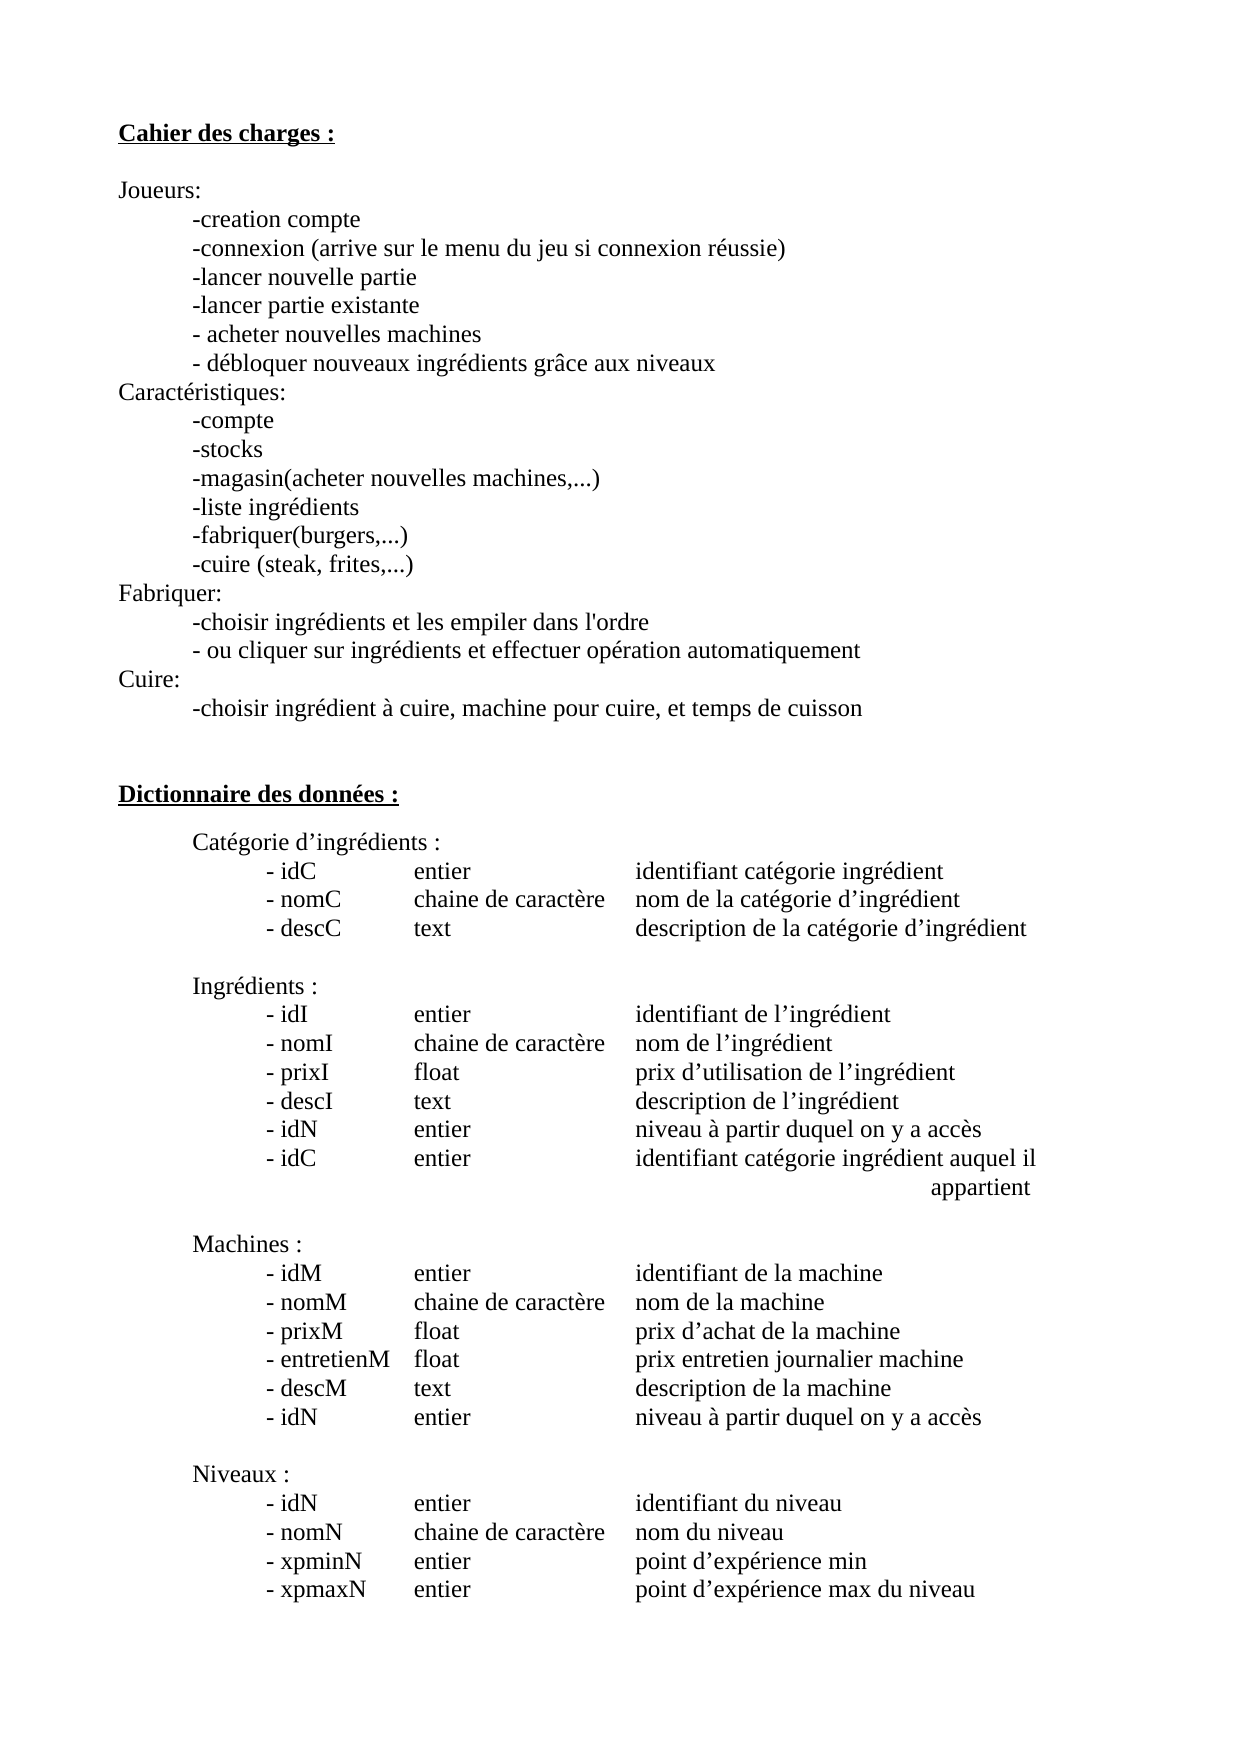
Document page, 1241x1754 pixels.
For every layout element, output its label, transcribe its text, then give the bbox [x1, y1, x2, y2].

text - acheter nouvelles machines [118, 319, 1122, 348]
text -lancer nouvelle partie [118, 262, 1122, 291]
text Joueurs: [118, 176, 1122, 204]
text - nomM chaine de caractère nom de la machine [118, 1287, 1122, 1316]
text - ou cliquer sur ingrédients et effectuer opération automatiquement [118, 636, 1122, 664]
text Dictionnaire des données : [118, 779, 1122, 808]
text Caractéristiques: [118, 377, 1122, 406]
text -creation compte [118, 204, 1122, 233]
text - idI entier identifiant de l’ingrédient [118, 999, 1122, 1028]
text -fabriquer(burgers,...) [118, 521, 1122, 549]
text Catégorie d’ingrédients : [118, 827, 1122, 856]
text - idN entier identifiant du niveau [118, 1488, 1122, 1517]
text Machines : [118, 1229, 1122, 1258]
text Ingrédients : [118, 971, 1122, 999]
text - descM text description de la machine [118, 1373, 1122, 1402]
text - débloquer nouveaux ingrédients grâce aux niveaux [118, 348, 1122, 377]
text -choisir ingrédients et les empiler dans l'ordre [118, 607, 1122, 636]
text - entretienM float prix entretien journalier machine [118, 1344, 1122, 1373]
text - idC entier identifiant catégorie ingrédient [118, 856, 1122, 884]
text -magasin(acheter nouvelles machines,...) [118, 463, 1122, 492]
text - prixI float prix d’utilisation de l’ingrédient [118, 1057, 1122, 1086]
text - nomN chaine de caractère nom du niveau [118, 1517, 1122, 1546]
text Niveaux : [118, 1459, 1122, 1488]
text - xpminN entier point d’expérience min [118, 1546, 1122, 1574]
text - idC entier identifiant catégorie ingrédient auquel il appartient [118, 1143, 1122, 1201]
text -liste ingrédients [118, 492, 1122, 521]
text Cuire: [118, 664, 1122, 693]
text - idN entier niveau à partir duquel on y a accès [118, 1114, 1122, 1143]
text - idM entier identifiant de la machine [118, 1258, 1122, 1287]
text -lancer partie existante [118, 291, 1122, 319]
text -cuire (steak, frites,...) [118, 549, 1122, 578]
text - xpmaxN entier point d’expérience max du niveau [118, 1574, 1122, 1603]
text - descI text description de l’ingrédient [118, 1086, 1122, 1114]
text - prixM float prix d’achat de la machine [118, 1316, 1122, 1344]
text Fabriquer: [118, 578, 1122, 607]
text - descC text description de la catégorie d’ingrédient [118, 913, 1122, 942]
text -stocks [118, 434, 1122, 463]
text Cahier des charges : [118, 118, 1122, 147]
text -compte [118, 406, 1122, 434]
text -connexion (arrive sur le menu du jeu si connexion réussie) [118, 233, 1122, 262]
text -choisir ingrédient à cuire, machine pour cuire, et temps de cuisson [118, 693, 1122, 722]
text - nomI chaine de caractère nom de l’ingrédient [118, 1028, 1122, 1057]
text - nomC chaine de caractère nom de la catégorie d’ingrédient [118, 884, 1122, 913]
text - idN entier niveau à partir duquel on y a accès [118, 1402, 1122, 1431]
